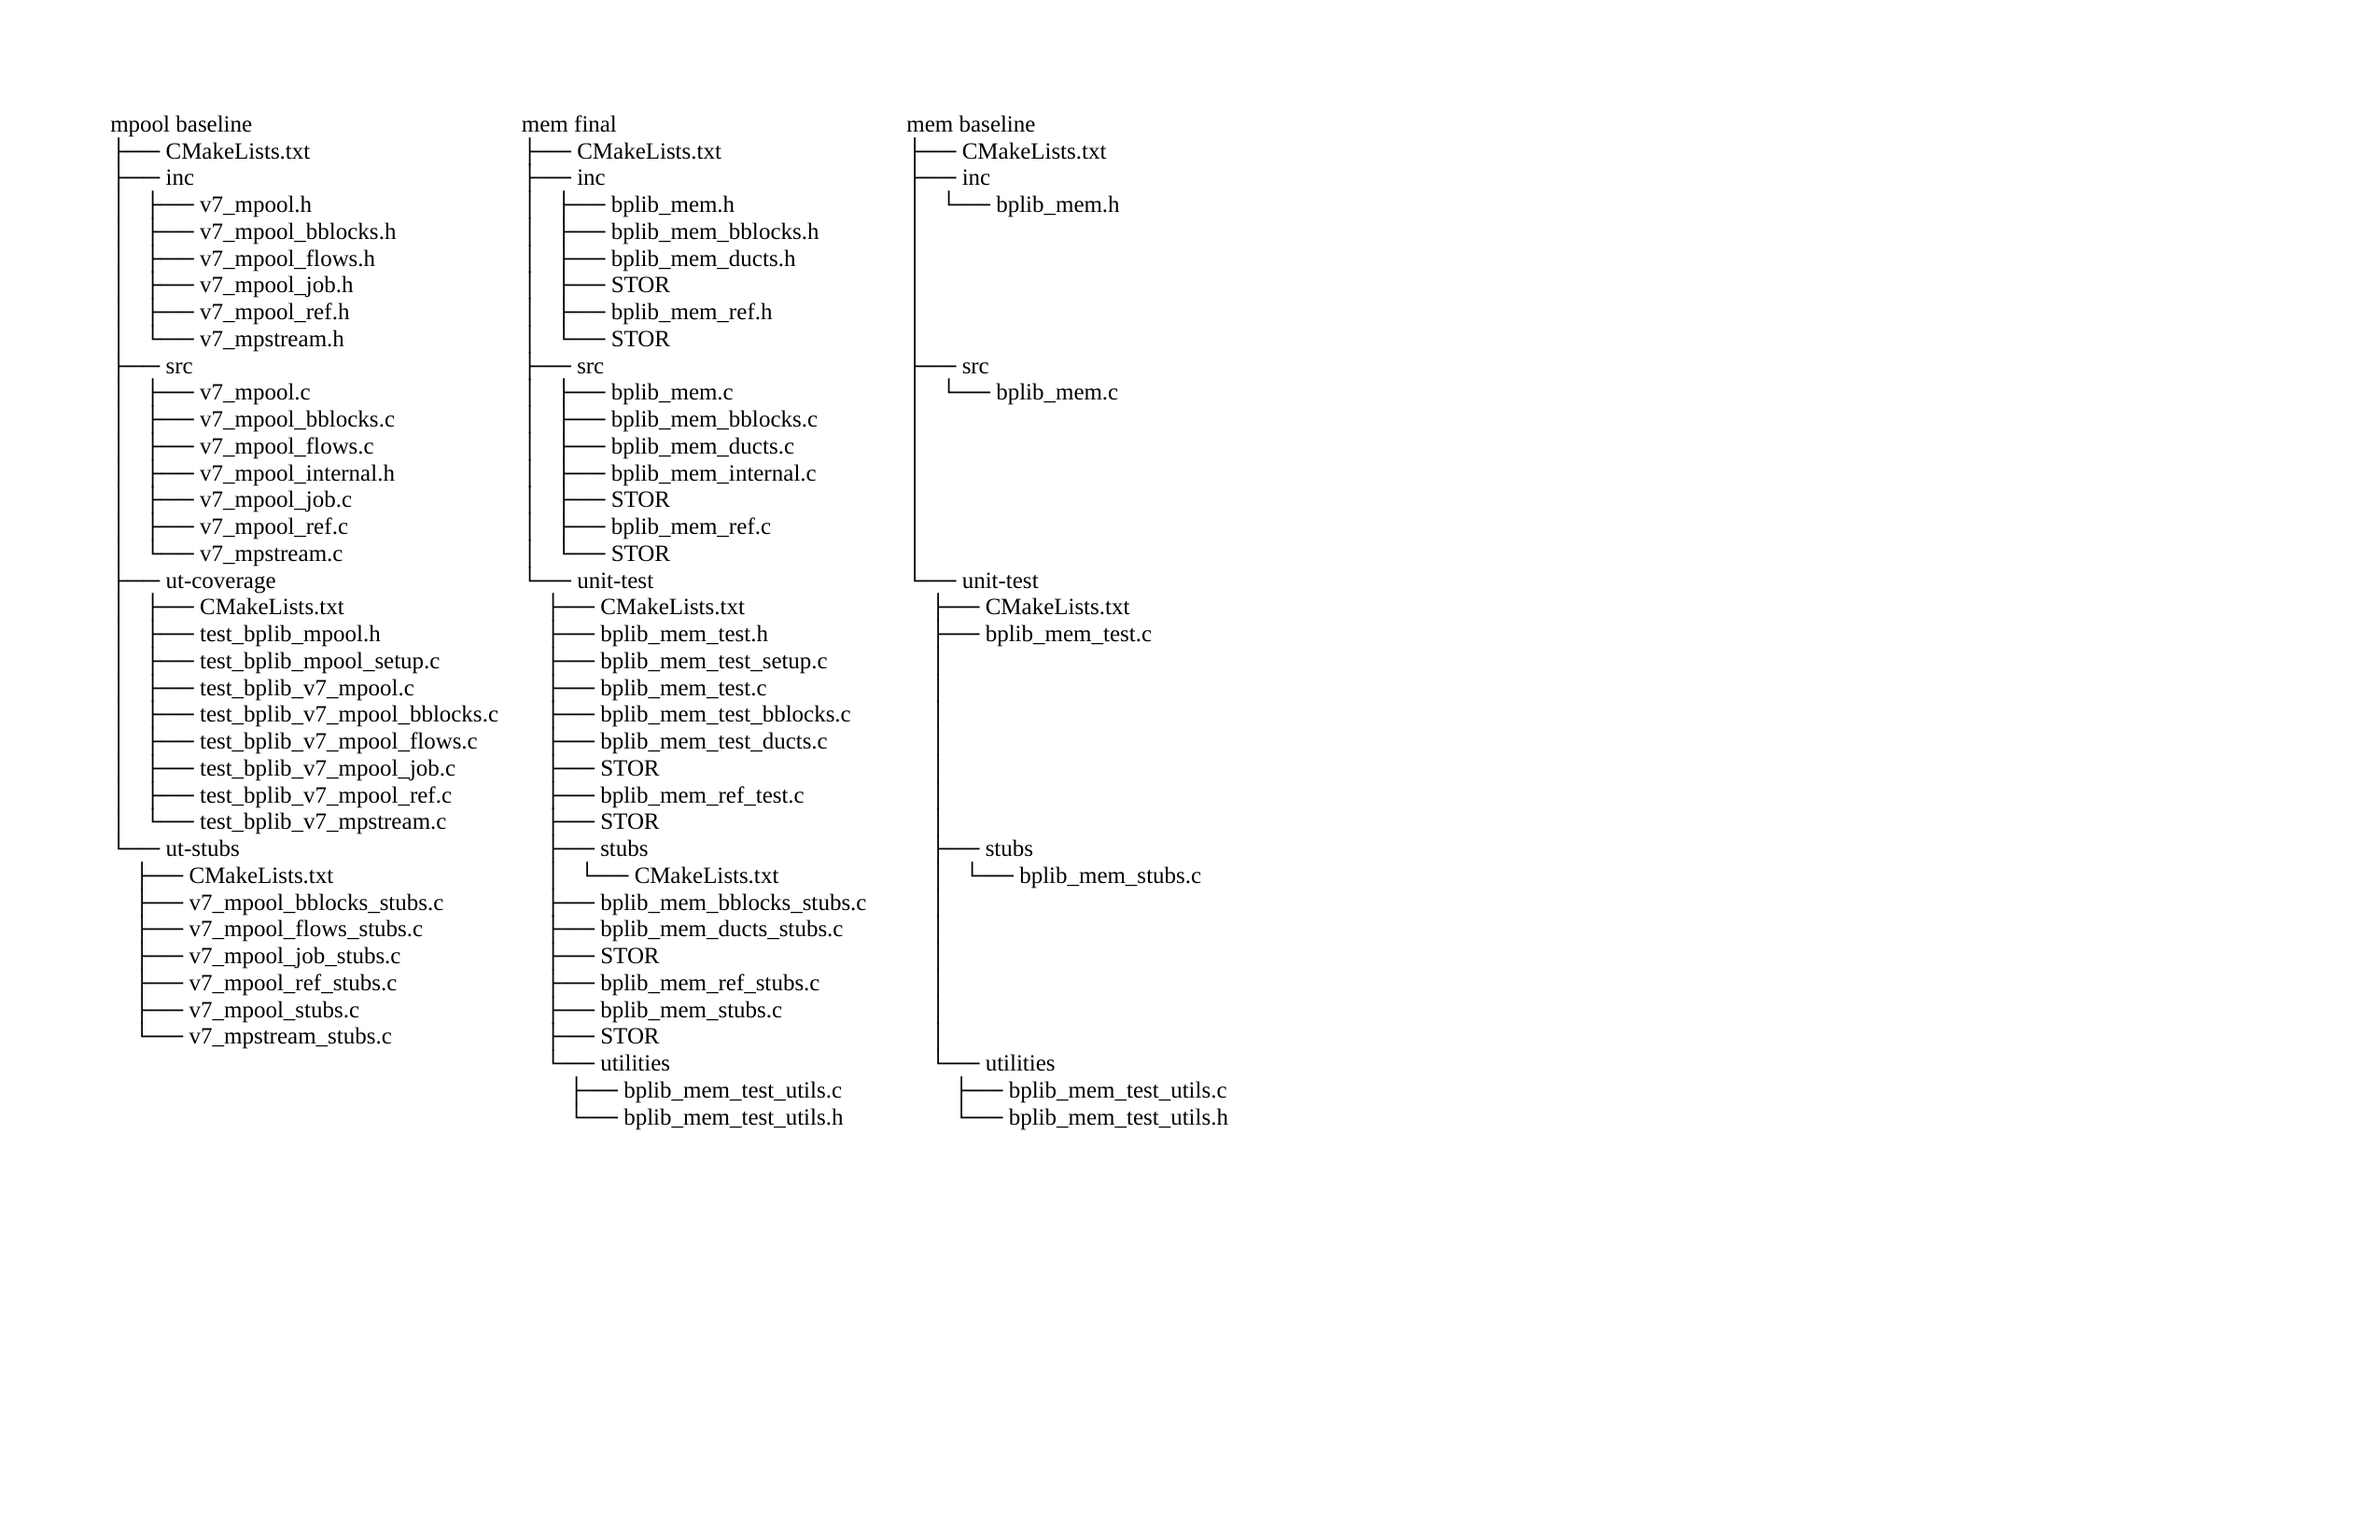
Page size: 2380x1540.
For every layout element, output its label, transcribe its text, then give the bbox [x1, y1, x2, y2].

table_header mem baseline ├── CMakeLists.txt ├── inc │ └── bplib_mem.h │ │ │ │ │ ├── src │ └── bplib_mem.c │ │ │ │ │ │ └── unit-test ├── CMakeLists.txt ├── bplib_mem_test.c │ │ │ │ │ │ │ ├── stubs │ └── bplib_mem_stubs.c │ │ │ │ │ │ └── utilities ├── bplib_mem_test_utils.c └── bplib_mem_test_utils.h [906, 110, 2270, 1130]
table_header mem final ├── CMakeLists.txt ├── inc │ ├── bplib_mem.h │ ├── bplib_mem_bblocks.h │ ├── bplib_mem_ducts.h │ ├── STOR │ ├── bplib_mem_ref.h │ └── STOR ├── src │ ├── bplib_mem.c │ ├── bplib_mem_bblocks.c │ ├── bplib_mem_ducts.c │ ├── bplib_mem_internal.c │ ├── STOR │ ├── bplib_mem_ref.c │ └── STOR └── unit-test ├── CMakeLists.txt ├── bplib_mem_test.h ├── bplib_mem_test_setup.c ├── bplib_mem_test.c ├── bplib_mem_test_bblocks.c ├── bplib_mem_test_ducts.c ├── STOR ├── bplib_mem_ref_test.c ├── STOR ├── stubs │ └── CMakeLists.txt ├── bplib_mem_bblocks_stubs.c ├── bplib_mem_ducts_stubs.c ├── STOR ├── bplib_mem_ref_stubs.c ├── bplib_mem_stubs.c ├── STOR └── utilities ├── bplib_mem_test_utils.c └── bplib_mem_test_utils.h [522, 110, 906, 1130]
table_header mpool baseline ├── CMakeLists.txt ├── inc │ ├── v7_mpool.h │ ├── v7_mpool_bblocks.h │ ├── v7_mpool_flows.h │ ├── v7_mpool_job.h │ ├── v7_mpool_ref.h │ └── v7_mpstream.h ├── src │ ├── v7_mpool.c │ ├── v7_mpool_bblocks.c │ ├── v7_mpool_flows.c │ ├── v7_mpool_internal.h │ ├── v7_mpool_job.c │ ├── v7_mpool_ref.c │ └── v7_mpstream.c ├── ut-coverage │ ├── CMakeLists.txt │ ├── test_bplib_mpool.h │ ├── test_bplib_mpool_setup.c │ ├── test_bplib_v7_mpool.c │ ├── test_bplib_v7_mpool_bblocks.c │ ├── test_bplib_v7_mpool_flows.c │ ├── test_bplib_v7_mpool_job.c │ ├── test_bplib_v7_mpool_ref.c │ └── test_bplib_v7_mpstream.c └── ut-stubs ├── CMakeLists.txt ├── v7_mpool_bblocks_stubs.c ├── v7_mpool_flows_stubs.c ├── v7_mpool_job_stubs.c ├── v7_mpool_ref_stubs.c ├── v7_mpool_stubs.c └── v7_mpstream_stubs.c [110, 110, 522, 1130]
